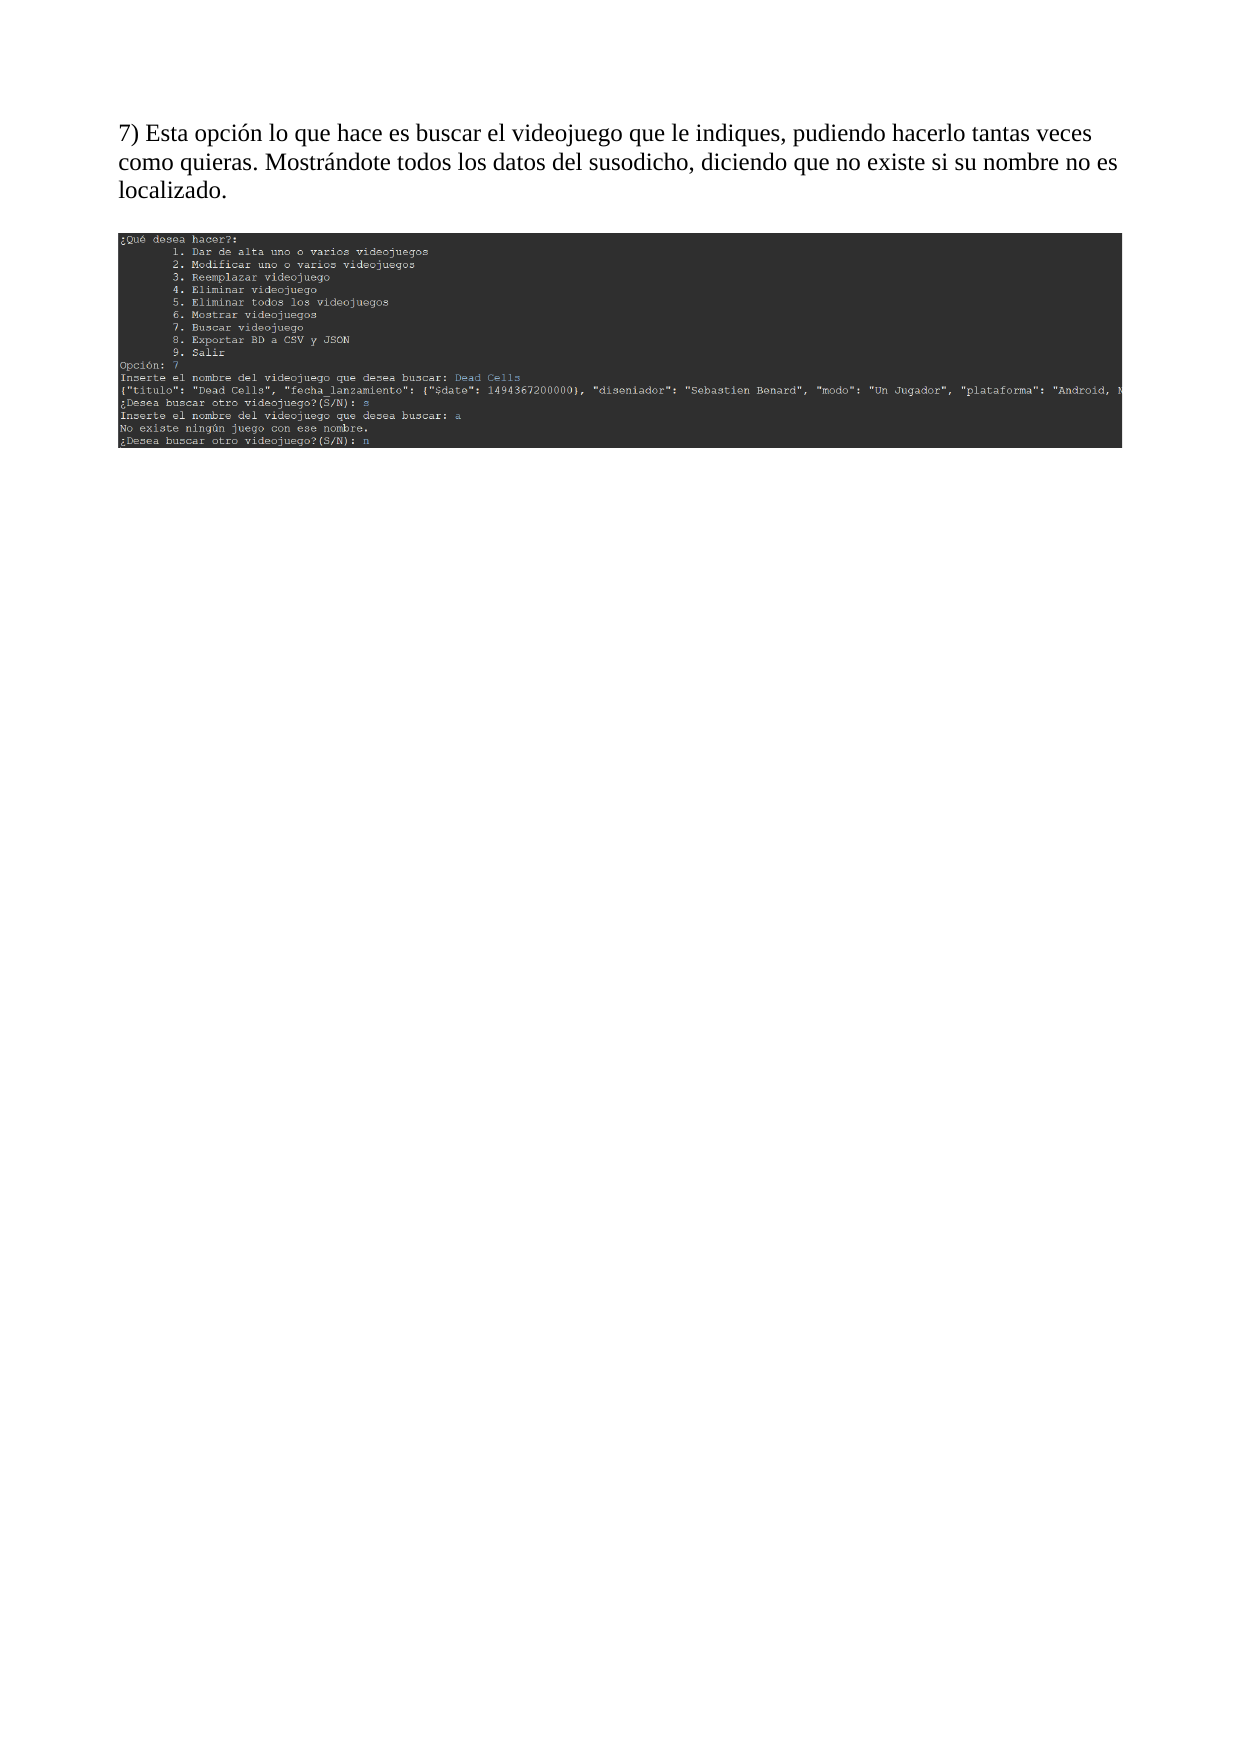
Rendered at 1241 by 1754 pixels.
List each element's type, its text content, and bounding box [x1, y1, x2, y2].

picture [118, 233, 1123, 448]
text 7) Esta opción lo que hace es buscar el videojuego que le indiques, pudiendo hacerlo tantas veces como quieras. Mostrándote todos los datos del susodicho, diciendo que no existe si su nombre no es localizado. [118, 118, 1122, 204]
